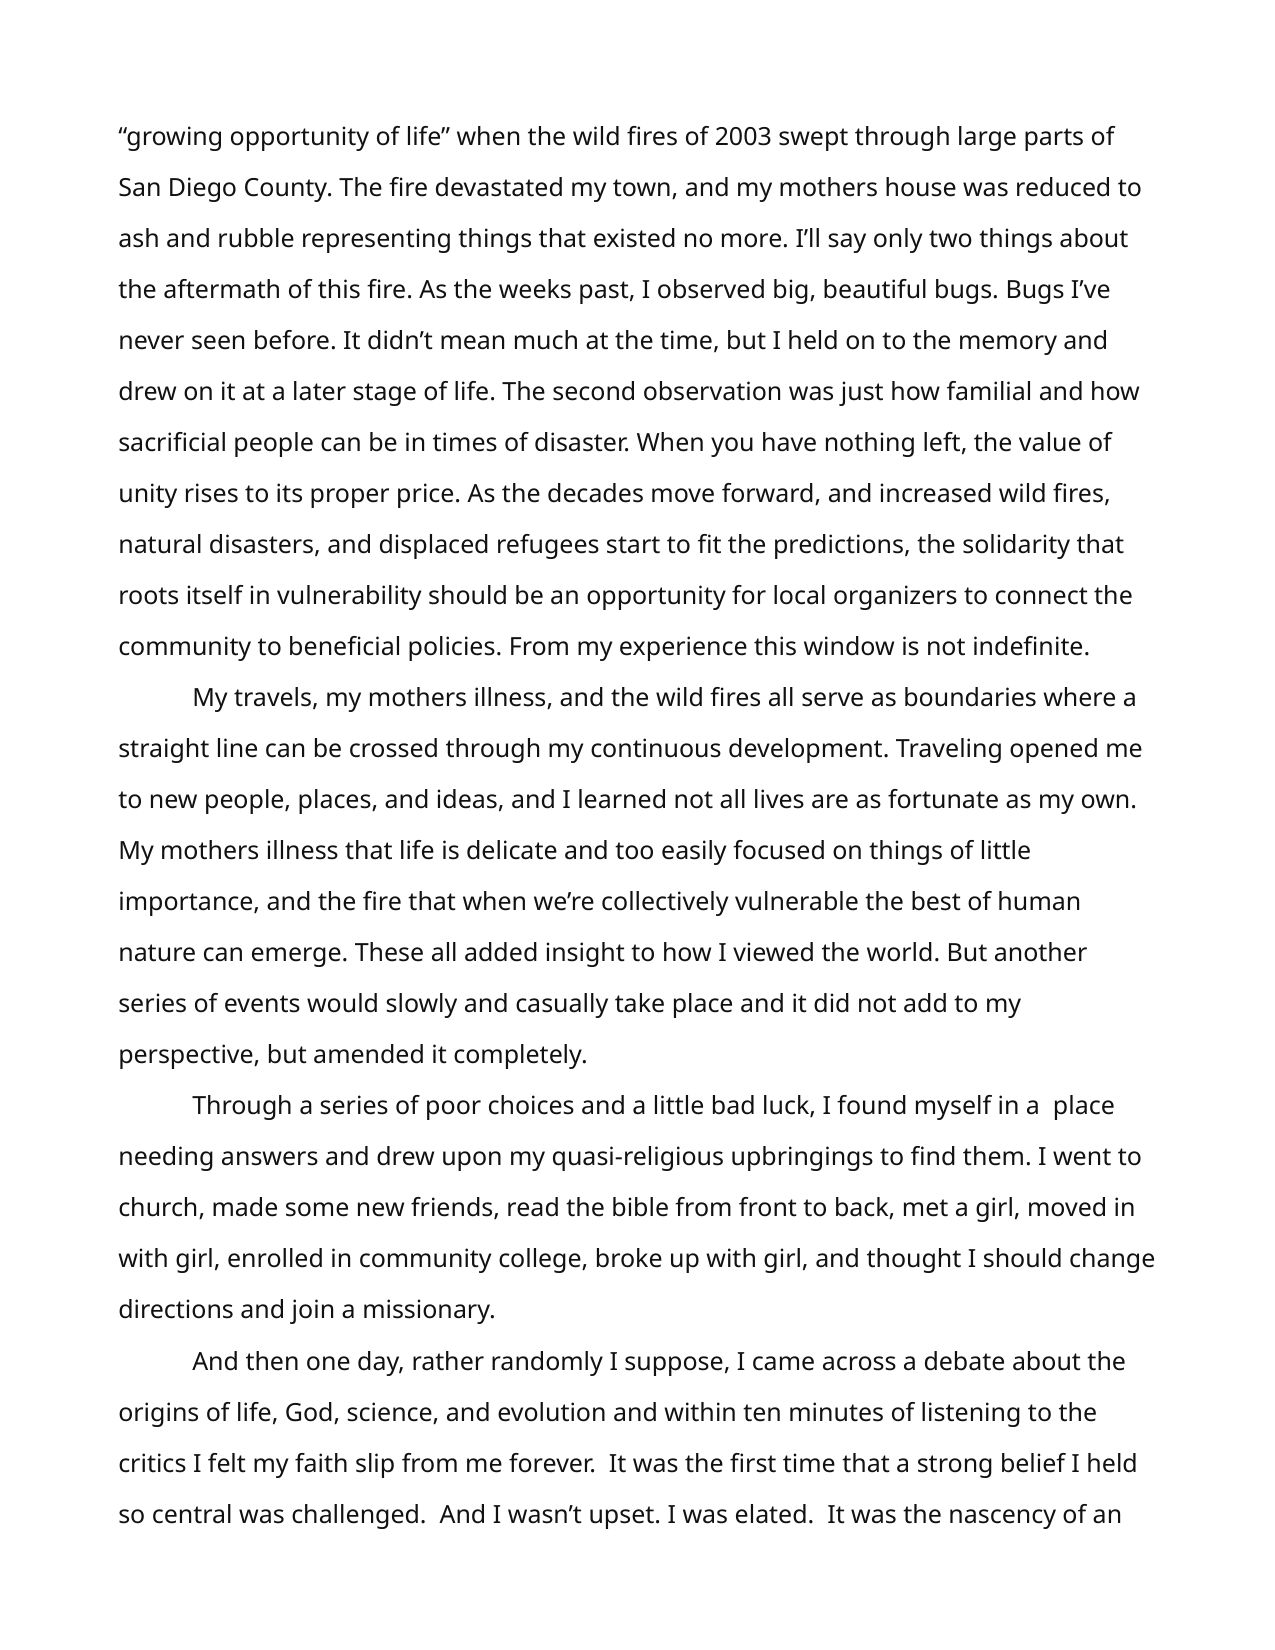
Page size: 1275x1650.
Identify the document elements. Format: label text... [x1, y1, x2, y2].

text “growing opportunity of life” when the wild fires of 2003 swept through large parts of San Diego County. The fire devastated my town, and my mothers house was reduced to ash and rubble representing things that existed no more. I’ll say only two things about the aftermath of this fire. As the weeks past, I observed big, beautiful bugs. Bugs I’ve never seen before. It didn’t mean much at the time, but I held on to the memory and drew on it at a later stage of life. The second observation was just how familial and how sacrificial people can be in times of disaster. When you have nothing left, the value of unity rises to its proper price. As the decades move forward, and increased wild fires, natural disasters, and displaced refugees start to fit the predictions, the solidarity that roots itself in vulnerability should be an opportunity for local organizers to connect the community to beneficial policies. From my experience this window is not indefinite. [118, 118, 1157, 663]
text My travels, my mothers illness, and the wild fires all serve as boundaries where a straight line can be crossed through my continuous development. Traveling opened me to new people, places, and ideas, and I learned not all lives are as fortunate as my own. My mothers illness that life is delicate and too easily focused on things of little importance, and the fire that when we’re collectively vulnerable the best of human nature can emerge. These all added insight to how I viewed the world. But another series of events would slowly and casually take place and it did not add to my perspective, but amended it completely. [118, 679, 1157, 1071]
text And then one day, rather randomly I suppose, I came across a debate about the origins of life, God, science, and evolution and within ten minutes of listening to the critics I felt my faith slip from me forever. It was the first time that a strong belief I held so central was challenged. And I wasn’t upset. I was elated. It was the nascency of an [118, 1343, 1157, 1530]
text Through a series of poor choices and a little bad luck, I found myself in a place needing answers and drew upon my quasi-religious upbringings to find them. I went to church, made some new friends, read the bible from front to back, met a girl, moved in with girl, enrolled in community college, broke up with girl, and thought I should change directions and join a missionary. [118, 1088, 1157, 1326]
